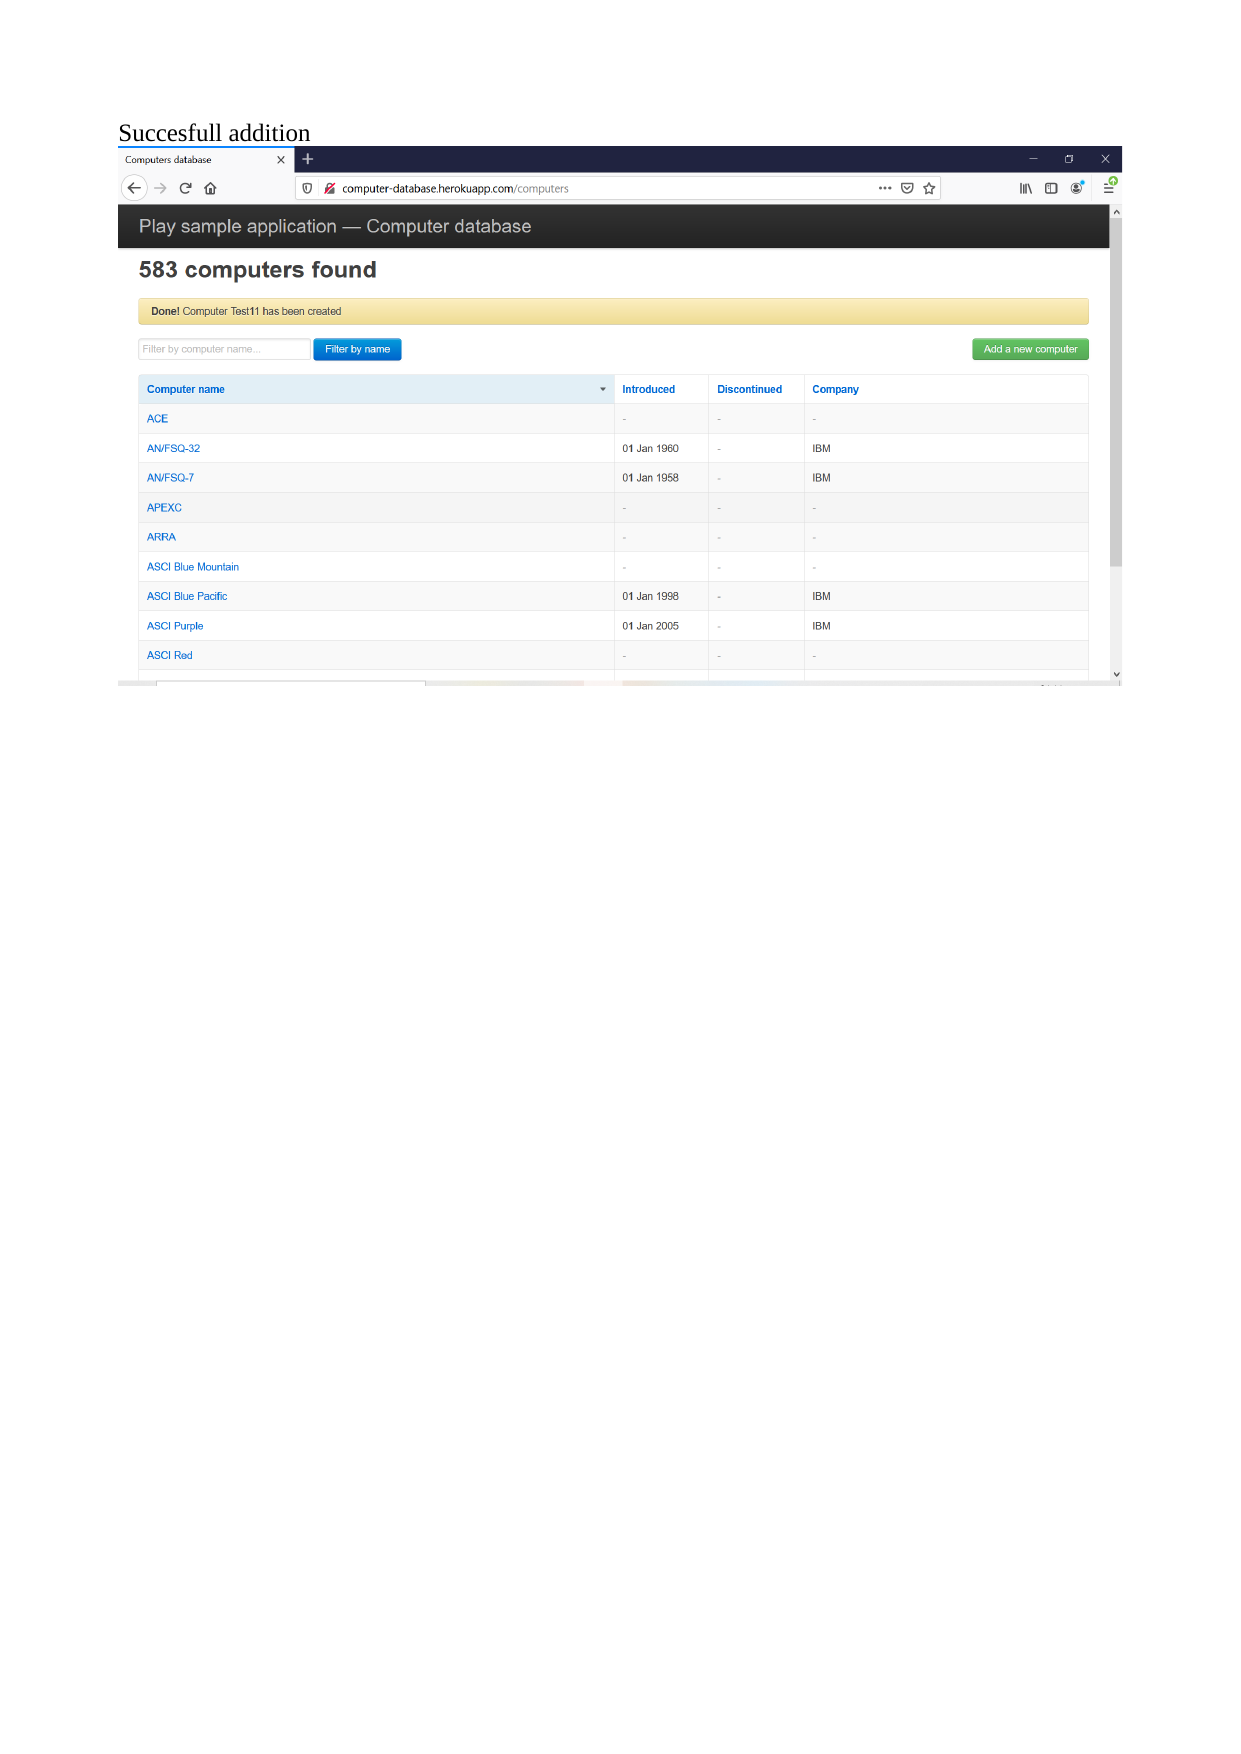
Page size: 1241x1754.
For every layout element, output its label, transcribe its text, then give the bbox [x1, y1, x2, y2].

text Succesfull addition [118, 118, 1122, 146]
picture [118, 146, 1123, 686]
